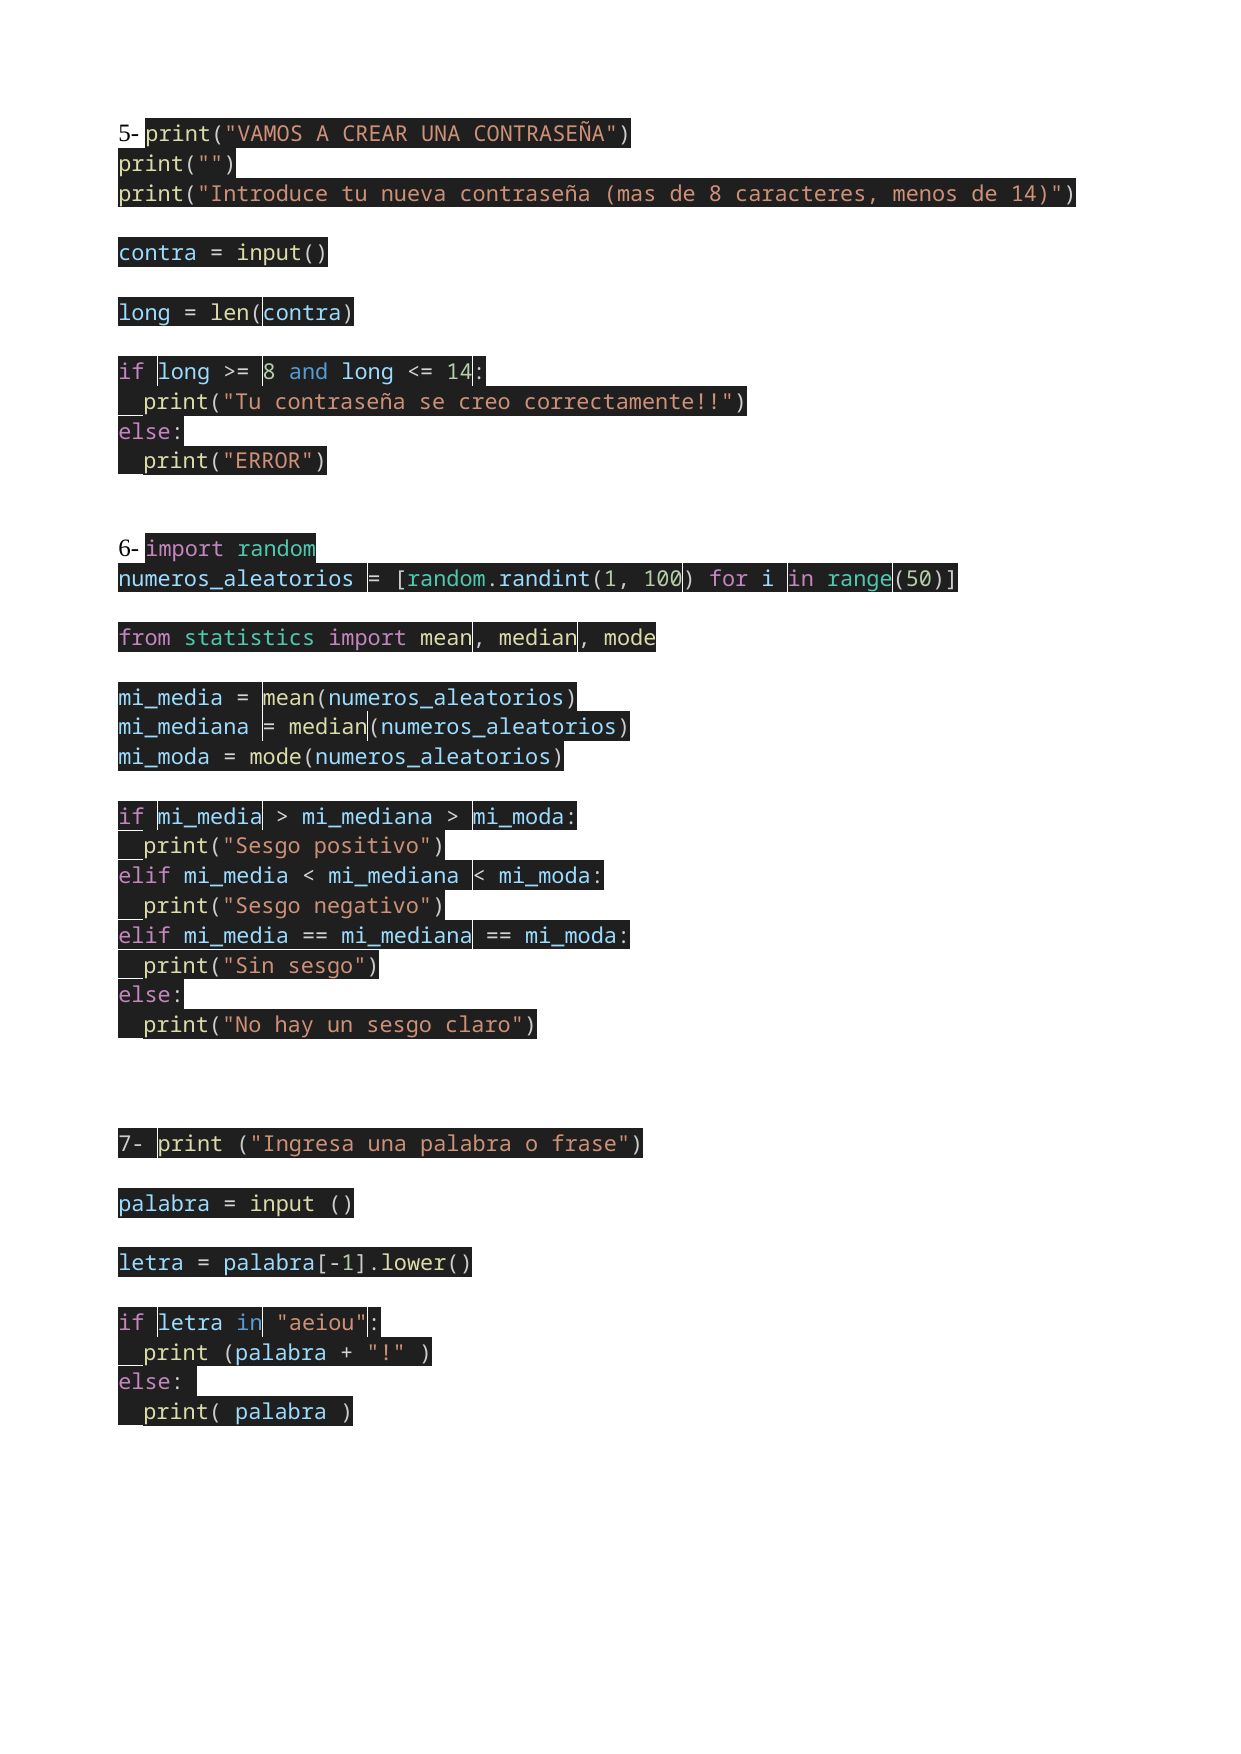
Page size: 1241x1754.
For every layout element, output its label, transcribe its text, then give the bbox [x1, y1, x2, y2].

text print("ERROR") [118, 446, 1122, 475]
text elif mi_media == mi_mediana == mi_moda: [118, 920, 1122, 949]
text else: [118, 979, 1122, 1009]
text from statistics import mean, median, mode [118, 622, 1122, 652]
text print("Introduce tu nueva contraseña (mas de 8 caracteres, menos de 14)") [118, 178, 1122, 207]
text if mi_media > mi_mediana > mi_moda: [118, 801, 1122, 830]
text print("No hay un sesgo claro") [118, 1009, 1122, 1039]
text print( palabra ) [118, 1396, 1122, 1426]
text else: [118, 1366, 1122, 1396]
text elif mi_media < mi_mediana < mi_moda: [118, 860, 1122, 890]
text mi_mediana = median(numeros_aleatorios) [118, 711, 1122, 741]
text letra = palabra[-1].lower() [118, 1247, 1122, 1277]
text 6- import random [118, 533, 1122, 563]
text print("Sesgo negativo") [118, 890, 1122, 920]
text mi_moda = mode(numeros_aleatorios) [118, 741, 1122, 771]
text palabra = input () [118, 1188, 1122, 1218]
text print("Sin sesgo") [118, 949, 1122, 979]
text numeros_aleatorios = [random.randint(1, 100) for i in range(50)] [118, 563, 1122, 592]
text print (palabra + "!" ) [118, 1337, 1122, 1366]
text 5- print("VAMOS A CREAR UNA CONTRASEÑA") [118, 118, 1122, 148]
text print("") [118, 148, 1122, 178]
text else: [118, 416, 1122, 446]
text mi_media = mean(numeros_aleatorios) [118, 682, 1122, 711]
text if letra in "aeiou": [118, 1307, 1122, 1337]
text if long >= 8 and long <= 14: [118, 356, 1122, 386]
text long = len(contra) [118, 297, 1122, 326]
text print("Sesgo positivo") [118, 830, 1122, 860]
text contra = input() [118, 237, 1122, 267]
text 7- print ("Ingresa una palabra o frase") [118, 1128, 1122, 1158]
text print("Tu contraseña se creo correctamente!!") [118, 386, 1122, 416]
